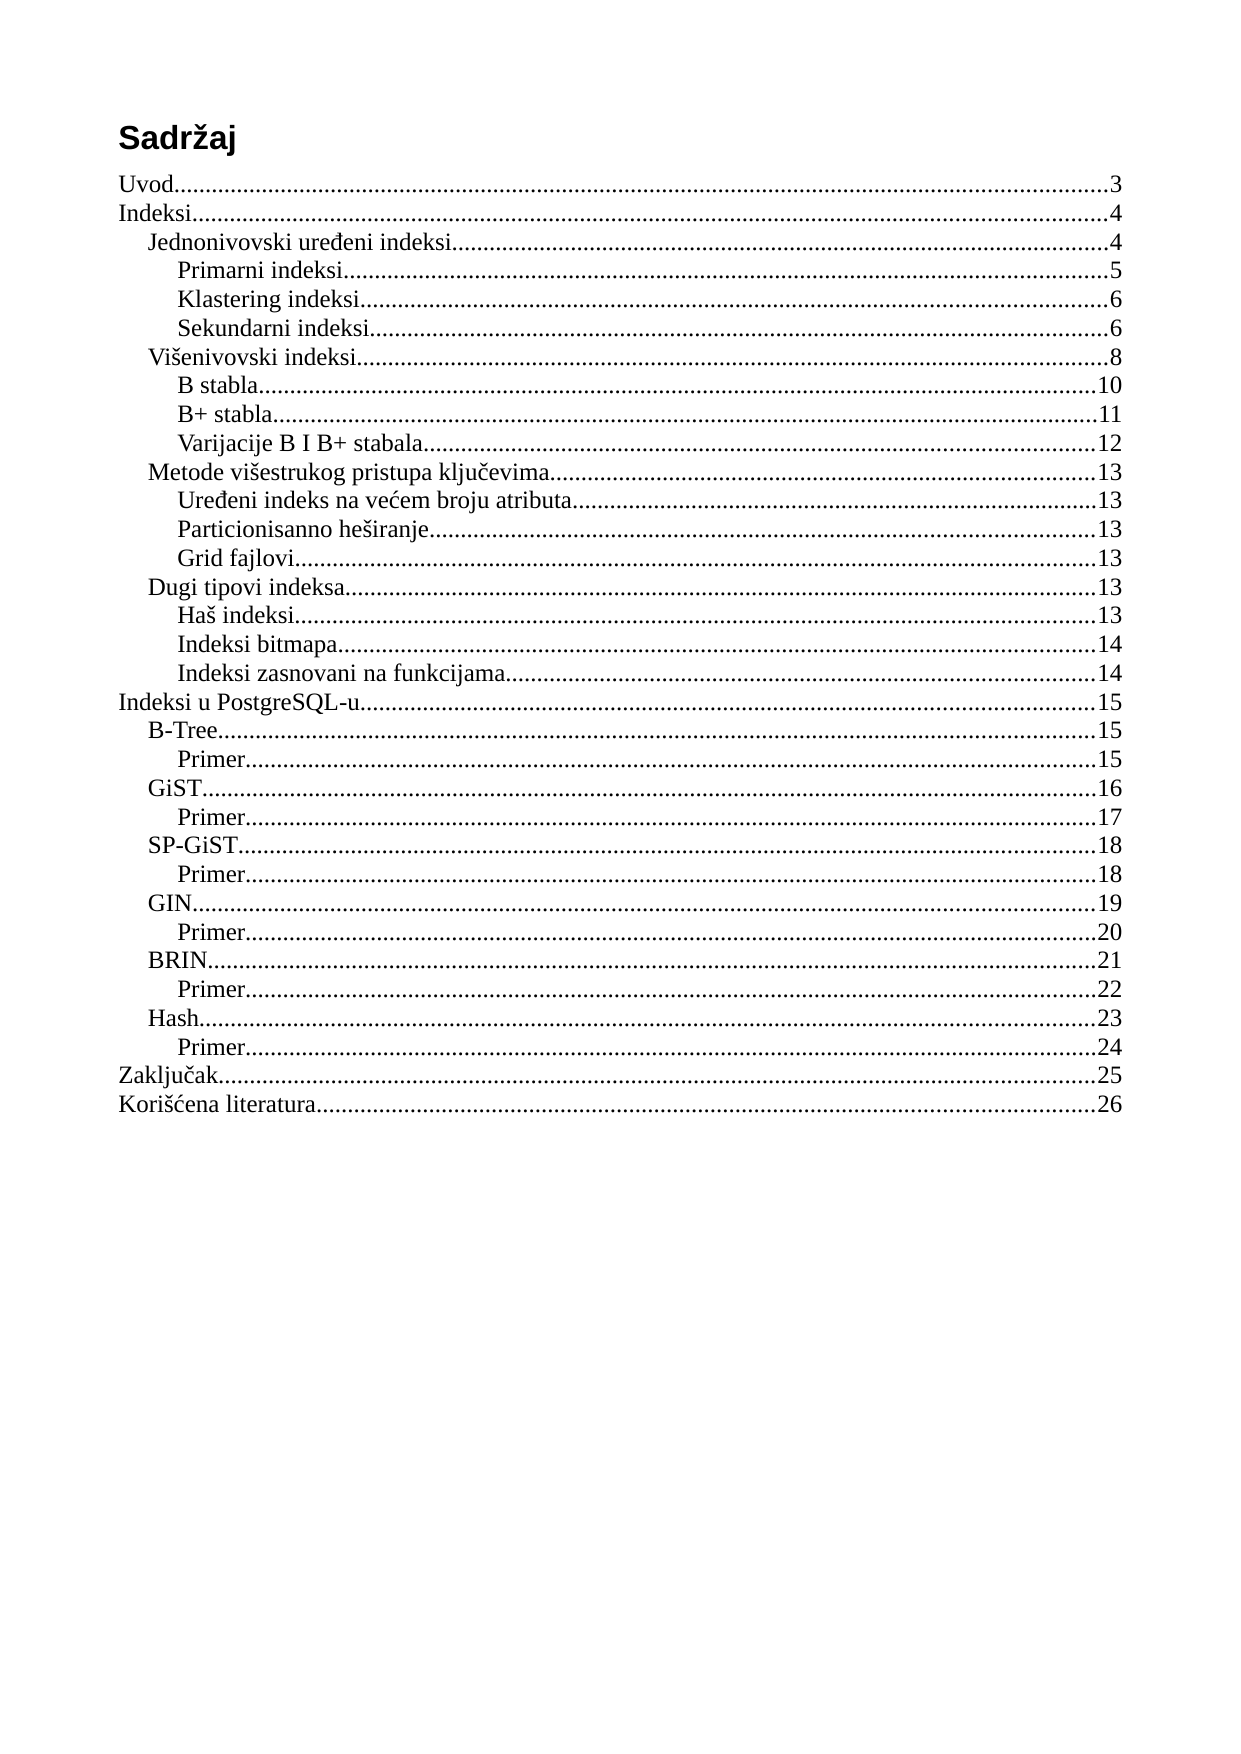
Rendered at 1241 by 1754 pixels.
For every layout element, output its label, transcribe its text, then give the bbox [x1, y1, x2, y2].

text Klastering indeksi 6 [177, 284, 1122, 313]
text Indeksi 4 [118, 198, 1122, 227]
text Primer 17 [177, 802, 1122, 830]
text Zaključak 25 [118, 1060, 1122, 1089]
text Indeksi zasnovani na funkcijama 14 [177, 658, 1122, 687]
text Primer 18 [177, 859, 1122, 888]
text Višenivovski indeksi 8 [148, 342, 1122, 370]
text Indeksi u PostgreSQL-u 15 [118, 687, 1122, 715]
text Dugi tipovi indeksa 13 [148, 572, 1122, 600]
text Primer 24 [177, 1032, 1122, 1060]
text Primer 20 [177, 917, 1122, 945]
text Jednonivovski uređeni indeksi 4 [148, 227, 1122, 255]
subtitle Sadržaj [118, 118, 1122, 157]
text Uređeni indeks na većem broju atributa 13 [177, 485, 1122, 514]
text Indeksi bitmapa 14 [177, 629, 1122, 658]
text Metode višestrukog pristupa ključevima 13 [148, 457, 1122, 485]
text Grid fajlovi 13 [177, 543, 1122, 572]
text B+ stabla 11 [177, 399, 1122, 428]
text Sekundarni indeksi 6 [177, 313, 1122, 342]
text Varijacije B I B+ stabala 12 [177, 428, 1122, 457]
text GIN 19 [148, 888, 1122, 917]
text Primer 15 [177, 744, 1122, 773]
text Primer 22 [177, 974, 1122, 1003]
text Hash 23 [148, 1003, 1122, 1032]
text SP-GiST 18 [148, 830, 1122, 859]
text Primarni indeksi 5 [177, 255, 1122, 284]
text Particionisanno heširanje 13 [177, 514, 1122, 543]
text Korišćena literatura 26 [118, 1089, 1122, 1118]
text Haš indeksi 13 [177, 600, 1122, 629]
text BRIN 21 [148, 945, 1122, 974]
text Uvod 3 [118, 169, 1122, 198]
text B stabla 10 [177, 370, 1122, 399]
text B-Tree 15 [148, 715, 1122, 744]
text GiST 16 [148, 773, 1122, 802]
